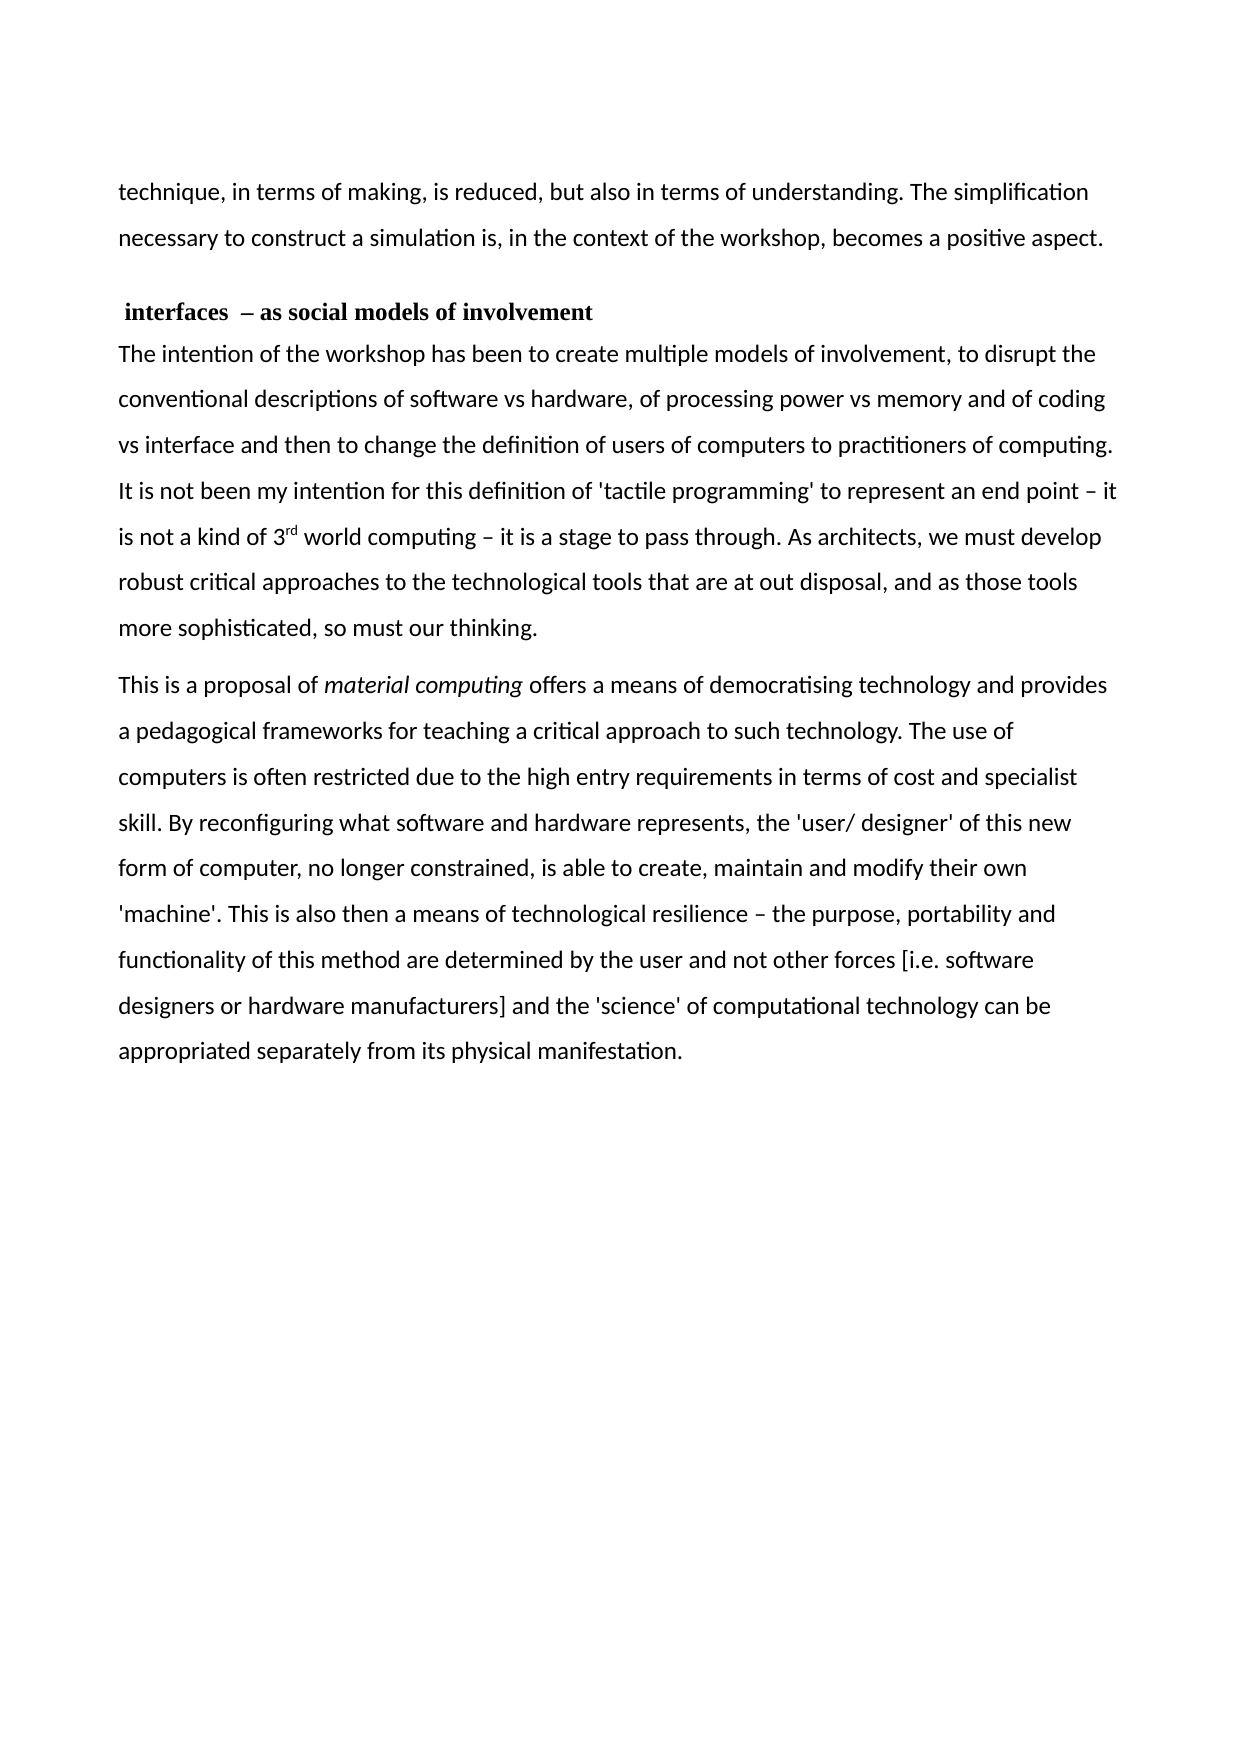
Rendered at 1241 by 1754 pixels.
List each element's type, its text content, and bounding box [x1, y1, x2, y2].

text This is a proposal of material computing offers a means of democratising technology and provides a pedagogical frameworks for teaching a critical approach to such technology. The use of computers is often restricted due to the high entry requirements in terms of cost and specialist skill. By reconfiguring what software and hardware represents, the 'user/ designer' of this new form of computer, no longer constrained, is able to create, maintain and modify their own 'machine'. This is also then a means of technological resilience – the purpose, portability and functionality of this method are determined by the user and not other forces [i.e. software designers or hardware manufacturers] and the 'science' of computational technology can be appropriated separately from its physical manifestation. [118, 670, 1122, 1066]
text technique, in terms of making, is reduced, but also in terms of understanding. The simplification necessary to construct a simulation is, in the context of the workshop, becomes a positive aspect. [118, 176, 1122, 253]
subtitle interfaces – as social models of involvement [118, 297, 1122, 326]
text The intention of the workshop has been to create multiple models of involvement, to disrupt the conventional descriptions of software vs hardware, of processing power vs memory and of coding vs interface and then to change the definition of users of computers to practitioners of computing. It is not been my intention for this definition of 'tactile programming' to represent an end point – it is not a kind of 3rd world computing – it is a stage to pass through. As architects, we must develop robust critical approaches to the technological tools that are at out disposal, and as those tools more sophisticated, so must our thinking. [118, 338, 1122, 643]
